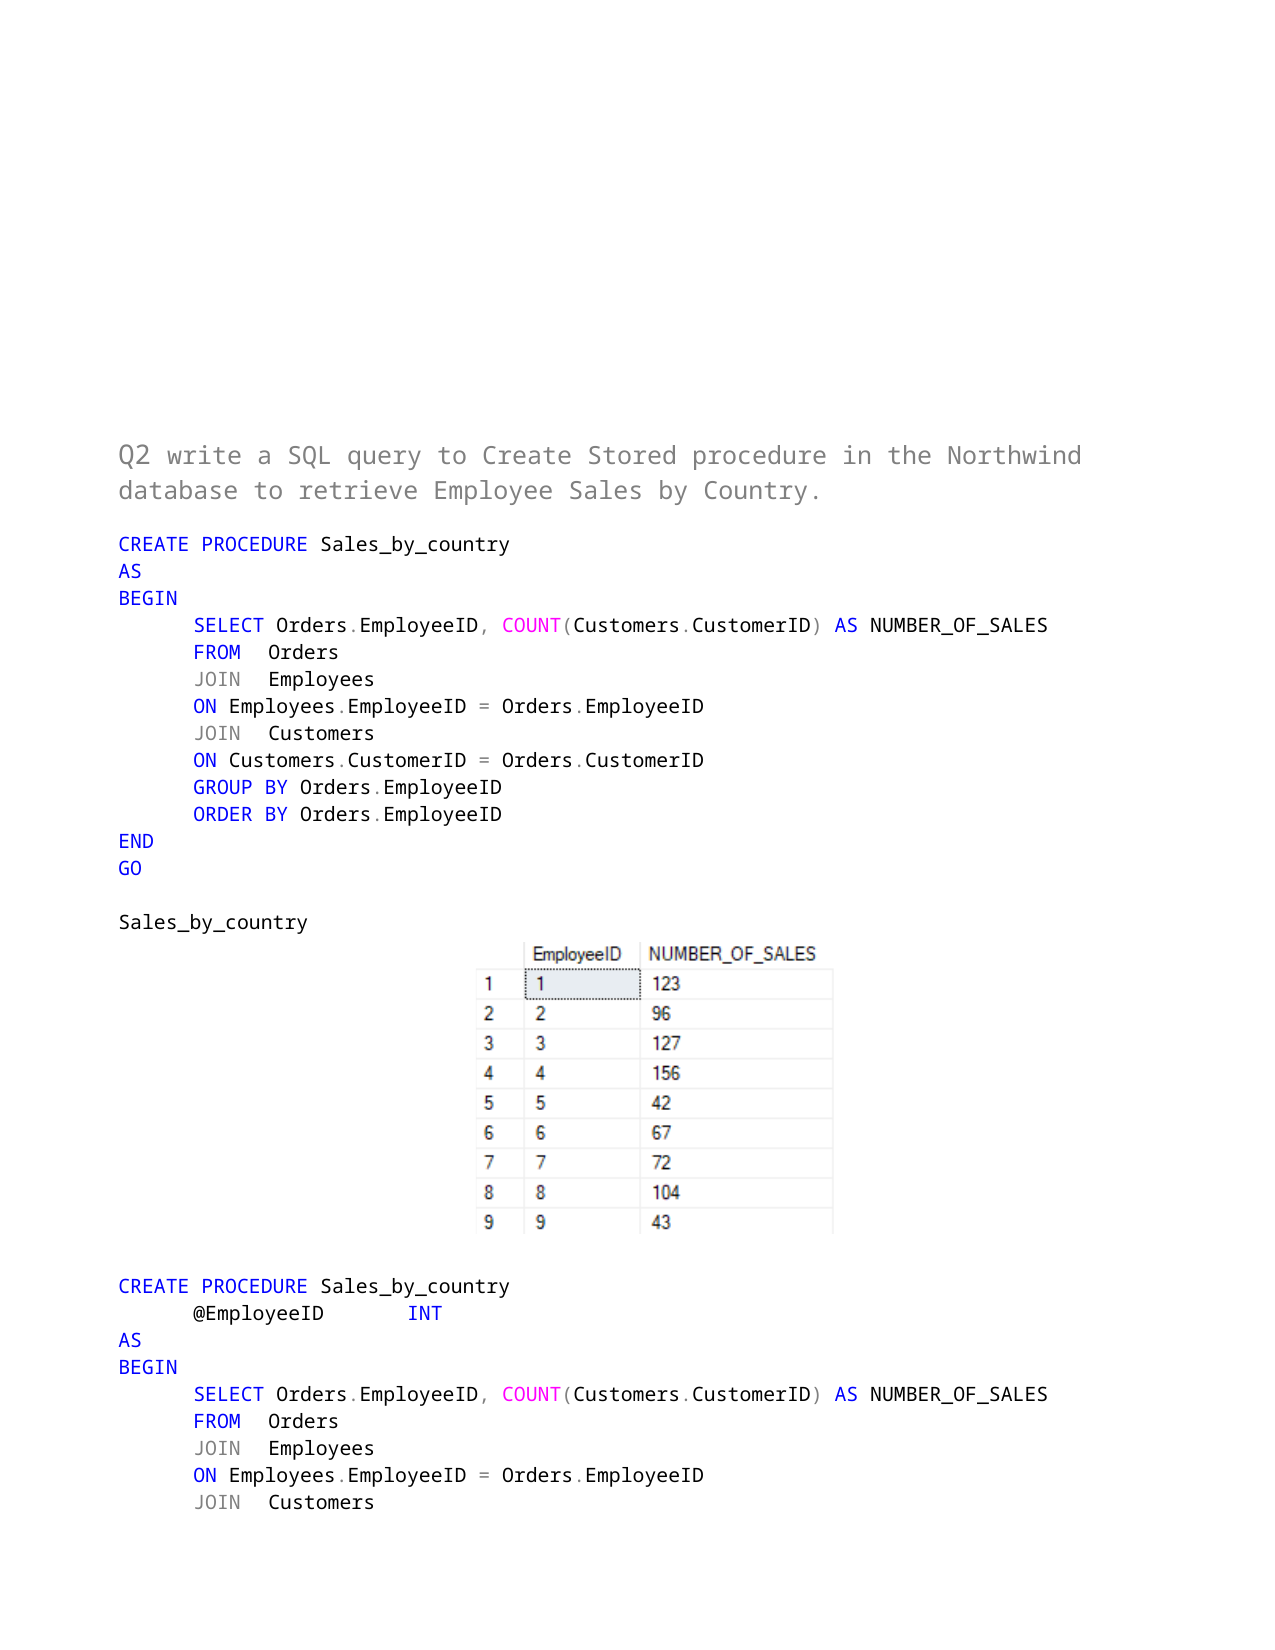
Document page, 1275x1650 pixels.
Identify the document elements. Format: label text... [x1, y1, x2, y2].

text GO [118, 854, 1157, 881]
text SELECT Orders.EmployeeID, COUNT(Customers.CustomerID) AS NUMBER_OF_SALES [118, 1380, 1157, 1407]
text Q2 write a SQL query to Create Stored procedure in the Northwind database to retrieve Employee Sales by Country. [118, 436, 1157, 507]
picture [475, 942, 834, 1234]
text CREATE PROCEDURE Sales_by_country [118, 1272, 1157, 1299]
text AS [118, 558, 1157, 584]
text BEGIN [118, 584, 1157, 612]
text BEGIN [118, 1353, 1157, 1380]
text JOIN Employees [118, 1434, 1157, 1461]
text FROM Orders [118, 638, 1157, 666]
text JOIN Customers [118, 719, 1157, 746]
text AS [118, 1326, 1157, 1353]
text JOIN Employees [118, 666, 1157, 692]
text END [118, 827, 1157, 854]
text ON Customers.CustomerID = Orders.CustomerID [118, 746, 1157, 773]
text ORDER BY Orders.EmployeeID [118, 800, 1157, 827]
text GROUP BY Orders.EmployeeID [118, 773, 1157, 800]
text FROM Orders [118, 1407, 1157, 1434]
text ON Employees.EmployeeID = Orders.EmployeeID [118, 1461, 1157, 1488]
text @EmployeeID INT [118, 1299, 1157, 1326]
text JOIN Customers [118, 1488, 1157, 1515]
text Sales_by_country [118, 908, 1157, 935]
text CREATE PROCEDURE Sales_by_country [118, 531, 1157, 558]
text SELECT Orders.EmployeeID, COUNT(Customers.CustomerID) AS NUMBER_OF_SALES [118, 612, 1157, 638]
text ON Employees.EmployeeID = Orders.EmployeeID [118, 692, 1157, 719]
